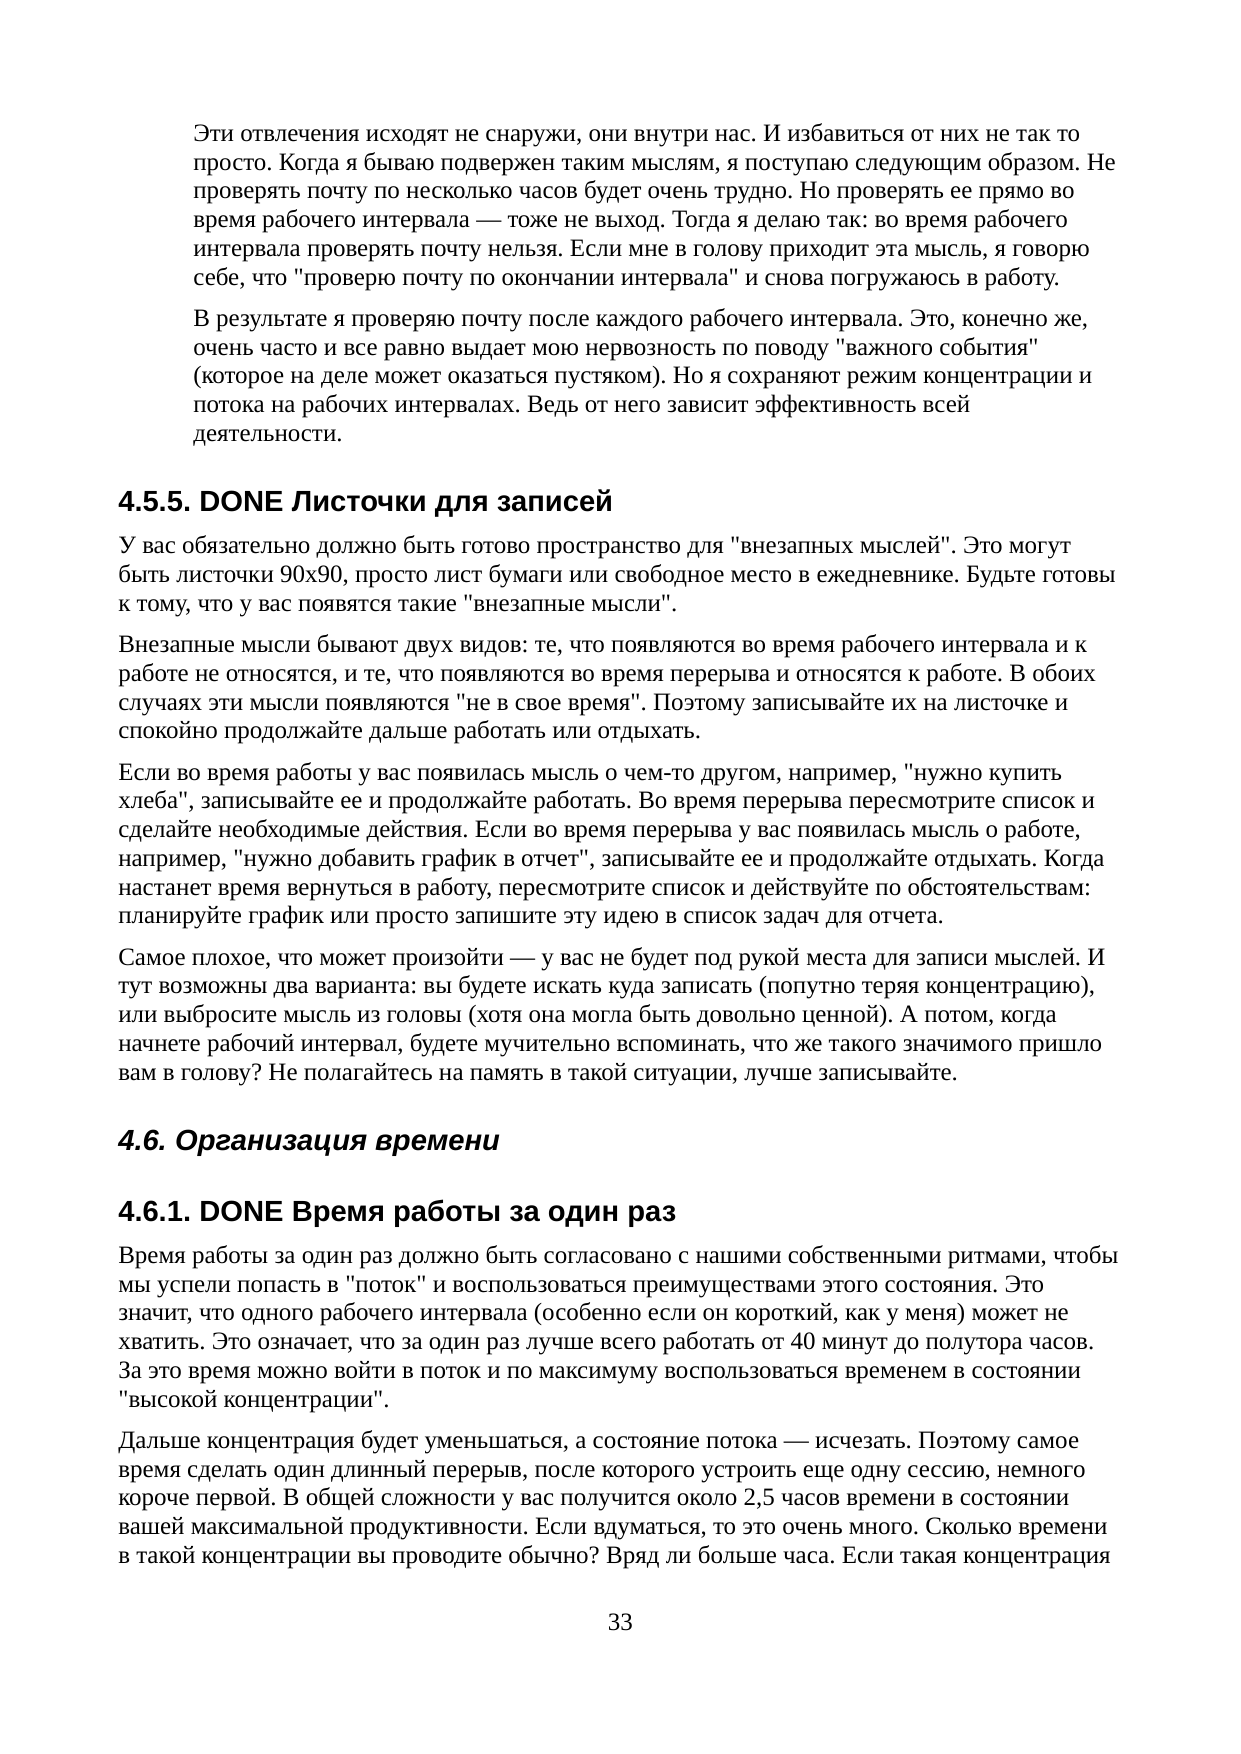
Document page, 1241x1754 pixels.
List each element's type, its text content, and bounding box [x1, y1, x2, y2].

subtitle DONE Время работы за один раз [118, 1194, 1122, 1227]
text Внезапные мысли бывают двух видов: те, что появляются во время рабочего интервала и к работе не относятся, и те, что появляются во время перерыва и относятся к работе. В обоих случаях эти мысли появляются "не в свое время". Поэтому записывайте их на листочке и спокойно продолжайте дальше работать или отдыхать. [118, 629, 1122, 744]
subtitle DONE Листочки для записей [118, 484, 1122, 518]
text Самое плохое, что может произойти — у вас не будет под рукой места для записи мыслей. И тут возможны два варианта: вы будете искать куда записать (попутно теряя концентрацию), или выбросите мысль из головы (хотя она могла быть довольно ценной). А потом, когда начнете рабочий интервал, будете мучительно вспоминать, что же такого значимого пришло вам в голову? Не полагайтесь на память в такой ситуации, лучше записывайте. [118, 942, 1122, 1085]
subtitle Организация времени [118, 1123, 1122, 1156]
text У вас обязательно должно быть готово пространство для "внезапных мыслей". Это могут быть листочки 90x90, просто лист бумаги или свободное место в ежедневнике. Будьте готовы к тому, что у вас появятся такие "внезапные мысли". [118, 530, 1122, 617]
list В результате я проверяю почту после каждого рабочего интервала. Это, конечно же, очень часто и все равно выдает мою нервозность по поводу "важного события" (которое на деле может оказаться пустяком). Но я сохраняют режим концентрации и потока на рабочих интервалах. Ведь от него зависит эффективность всей деятельности. [156, 303, 1122, 447]
text Дальше концентрация будет уменьшаться, а состояние потока — исчезать. Поэтому самое время сделать один длинный перерыв, после которого устроить еще одну сессию, немного короче первой. В общей сложности у вас получится около 2,5 часов времени в состоянии вашей максимальной продуктивности. Если вдуматься, то это очень много. Сколько времени в такой концентрации вы проводите обычно? Вряд ли больше часа. Если такая концентрация [118, 1425, 1122, 1569]
text Если во время работы у вас появилась мысль о чем-то другом, например, "нужно купить хлеба", записывайте ее и продолжайте работать. Во время перерыва пересмотрите список и сделайте необходимые действия. Если во время перерыва у вас появилась мысль о работе, например, "нужно добавить график в отчет", записывайте ее и продолжайте отдыхать. Когда настанет время вернуться в работу, пересмотрите список и действуйте по обстоятельствам: планируйте график или просто запишите эту идею в список задач для отчета. [118, 757, 1122, 929]
list Эти отвлечения исходят не снаружи, они внутри нас. И избавиться от них не так то просто. Когда я бываю подвержен таким мыслям, я поступаю следующим образом. Не проверять почту по несколько часов будет очень трудно. Но проверять ее прямо во время рабочего интервала — тоже не выход. Тогда я делаю так: во время рабочего интервала проверять почту нельзя. Если мне в голову приходит эта мысль, я говорю себе, что "проверю почту по окончании интервала" и снова погружаюсь в работу. [156, 118, 1122, 291]
text Время работы за один раз должно быть согласовано с нашими собственными ритмами, чтобы мы успели попасть в "поток" и воспользоваться преимуществами этого состояния. Это значит, что одного рабочего интервала (особенно если он короткий, как у меня) может не хватить. Это означает, что за один раз лучше всего работать от 40 минут до полутора часов. За это время можно войти в поток и по максимуму воспользоваться временем в состоянии "высокой концентрации". [118, 1240, 1122, 1412]
